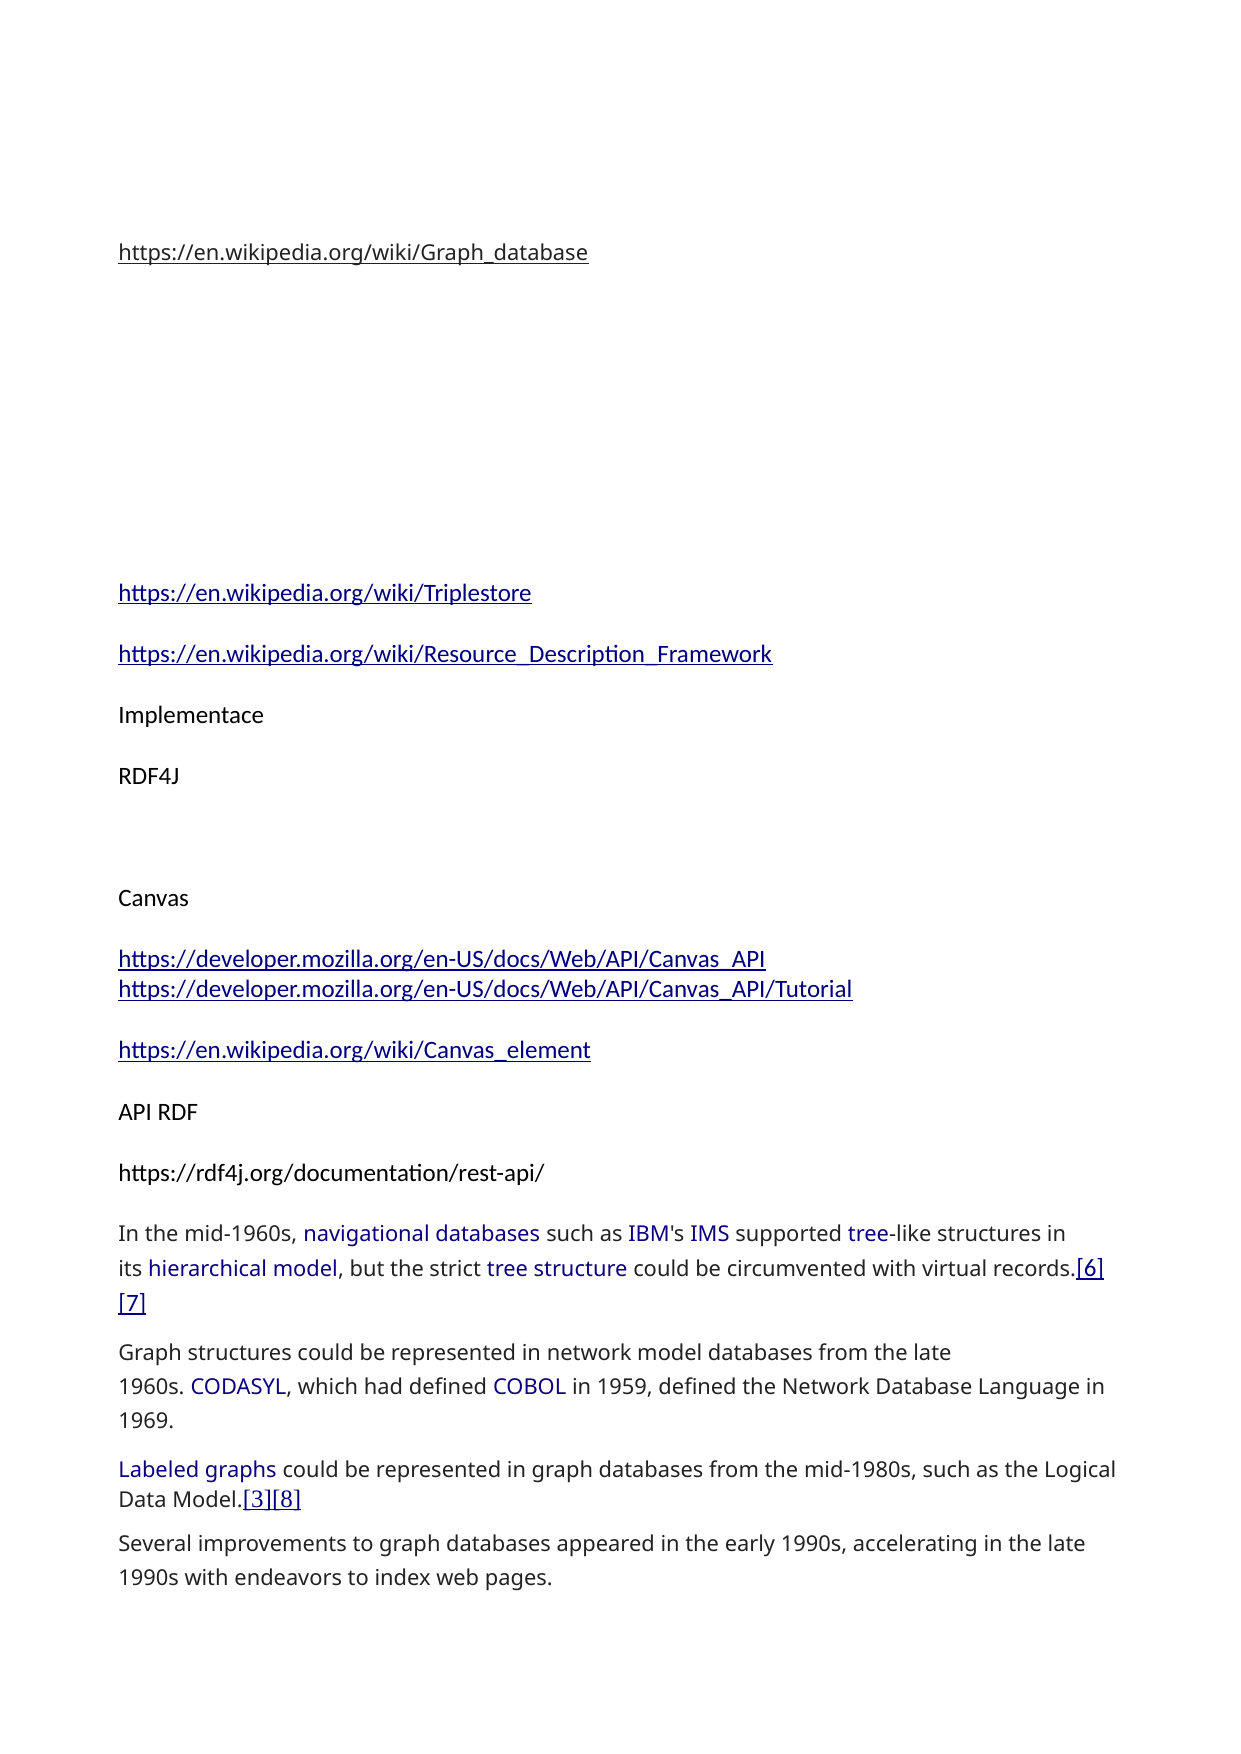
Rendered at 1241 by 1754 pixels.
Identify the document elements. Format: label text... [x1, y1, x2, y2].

text Implementace [118, 699, 1122, 729]
text RDF4J [118, 760, 1122, 790]
text Labeled graphs could be represented in graph databases from the mid-1980s, such as the Logical Data Model.[3][8] [118, 1454, 1122, 1513]
text https://developer.mozilla.org/en-US/docs/Web/API/Canvas_API [118, 943, 1122, 973]
text Graph structures could be represented in network model databases from the late 1960s. CODASYL, which had defined COBOL in 1959, defined the Network Database Language in 1969. [118, 1337, 1122, 1435]
text Several improvements to graph databases appeared in the early 1990s, accelerating in the late 1990s with endeavors to index web pages. [118, 1528, 1122, 1592]
text https://en.wikipedia.org/wiki/Canvas_element [118, 1034, 1122, 1065]
text https://rdf4j.org/documentation/rest-api/ [118, 1157, 1122, 1187]
text In the mid-1960s, navigational databases such as IBM's IMS supported tree-like structures in its hierarchical model, but the strict tree structure could be circumvented with virtual records.[6][7] [118, 1218, 1122, 1318]
text API RDF [118, 1096, 1122, 1126]
text https://en.wikipedia.org/wiki/Triplestore [118, 577, 1122, 607]
text https://developer.mozilla.org/en-US/docs/Web/API/Canvas_API/Tutorial [118, 973, 1122, 1004]
text https://en.wikipedia.org/wiki/Resource_Description_Framework [118, 638, 1122, 668]
text https://en.wikipedia.org/wiki/Graph_database [118, 237, 1122, 267]
text Canvas [118, 882, 1122, 912]
